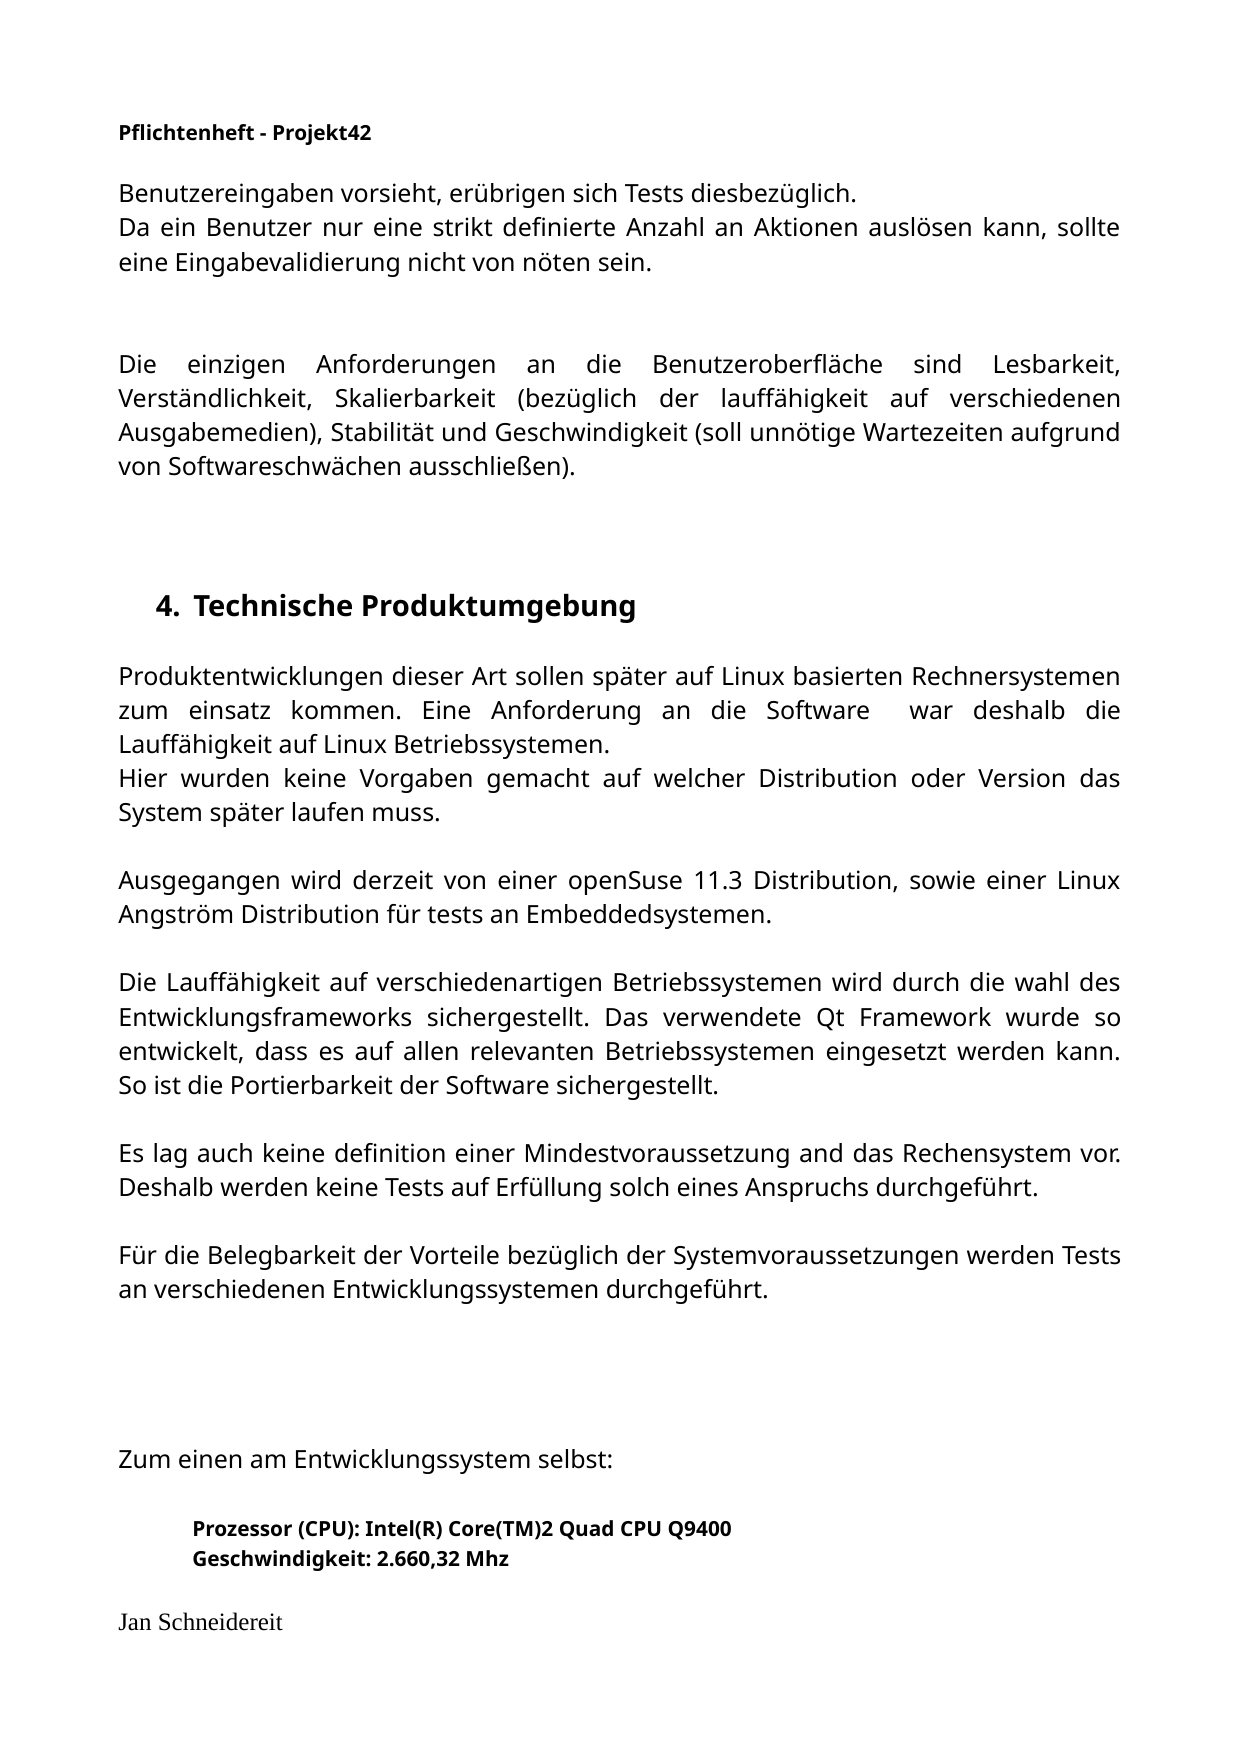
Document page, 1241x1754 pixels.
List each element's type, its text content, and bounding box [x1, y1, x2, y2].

text Produktentwicklungen dieser Art sollen später auf Linux basierten Rechnersystemen zum einsatz kommen. Eine Anforderung an die Software war deshalb die Lauffähigkeit auf Linux Betriebssystemen. [118, 658, 1122, 761]
text Es lag auch keine definition einer Mindestvoraussetzung and das Rechensystem vor. Deshalb werden keine Tests auf Erfüllung solch eines Anspruchs durchgeführt. [118, 1135, 1122, 1203]
text Geschwindigkeit: 2.660,32 Mhz [118, 1544, 1122, 1573]
text Ausgegangen wird derzeit von einer openSuse 11.3 Distribution, sowie einer Linux Angström Distribution für tests an Embeddedsystemen. [118, 863, 1122, 931]
text Zum einen am Entwicklungssystem selbst: [118, 1442, 1122, 1476]
text Prozessor (CPU): Intel(R) Core(TM)2 Quad CPU Q9400 [118, 1510, 1122, 1544]
text Für die Belegbarkeit der Vorteile bezüglich der Systemvoraussetzungen werden Tests an verschiedenen Entwicklungssystemen durchgeführt. [118, 1238, 1122, 1306]
text Hier wurden keine Vorgaben gemacht auf welcher Distribution oder Version das System später laufen muss. [118, 761, 1122, 829]
text Benutzereingaben vorsieht, erübrigen sich Tests diesbezüglich. [118, 176, 1122, 210]
text Die Lauffähigkeit auf verschiedenartigen Betriebssystemen wird durch die wahl des Entwicklungsframeworks sichergestellt. Das verwendete Qt Framework wurde so entwickelt, dass es auf allen relevanten Betriebssystemen eingesetzt werden kann. So ist die Portierbarkeit der Software sichergestellt. [118, 965, 1122, 1101]
text Die einzigen Anforderungen an die Benutzeroberfläche sind Lesbarkeit, Verständlichkeit, Skalierbarkeit (bezüglich der lauffähigkeit auf verschiedenen Ausgabemedien), Stabilität und Geschwindigkeit (soll unnötige Wartezeiten aufgrund von Softwareschwächen ausschließen). [118, 346, 1122, 483]
list Technische Produktumgebung [156, 585, 1122, 624]
text Da ein Benutzer nur eine strikt definierte Anzahl an Aktionen auslösen kann, sollte eine Eingabevalidierung nicht von nöten sein. [118, 210, 1122, 278]
